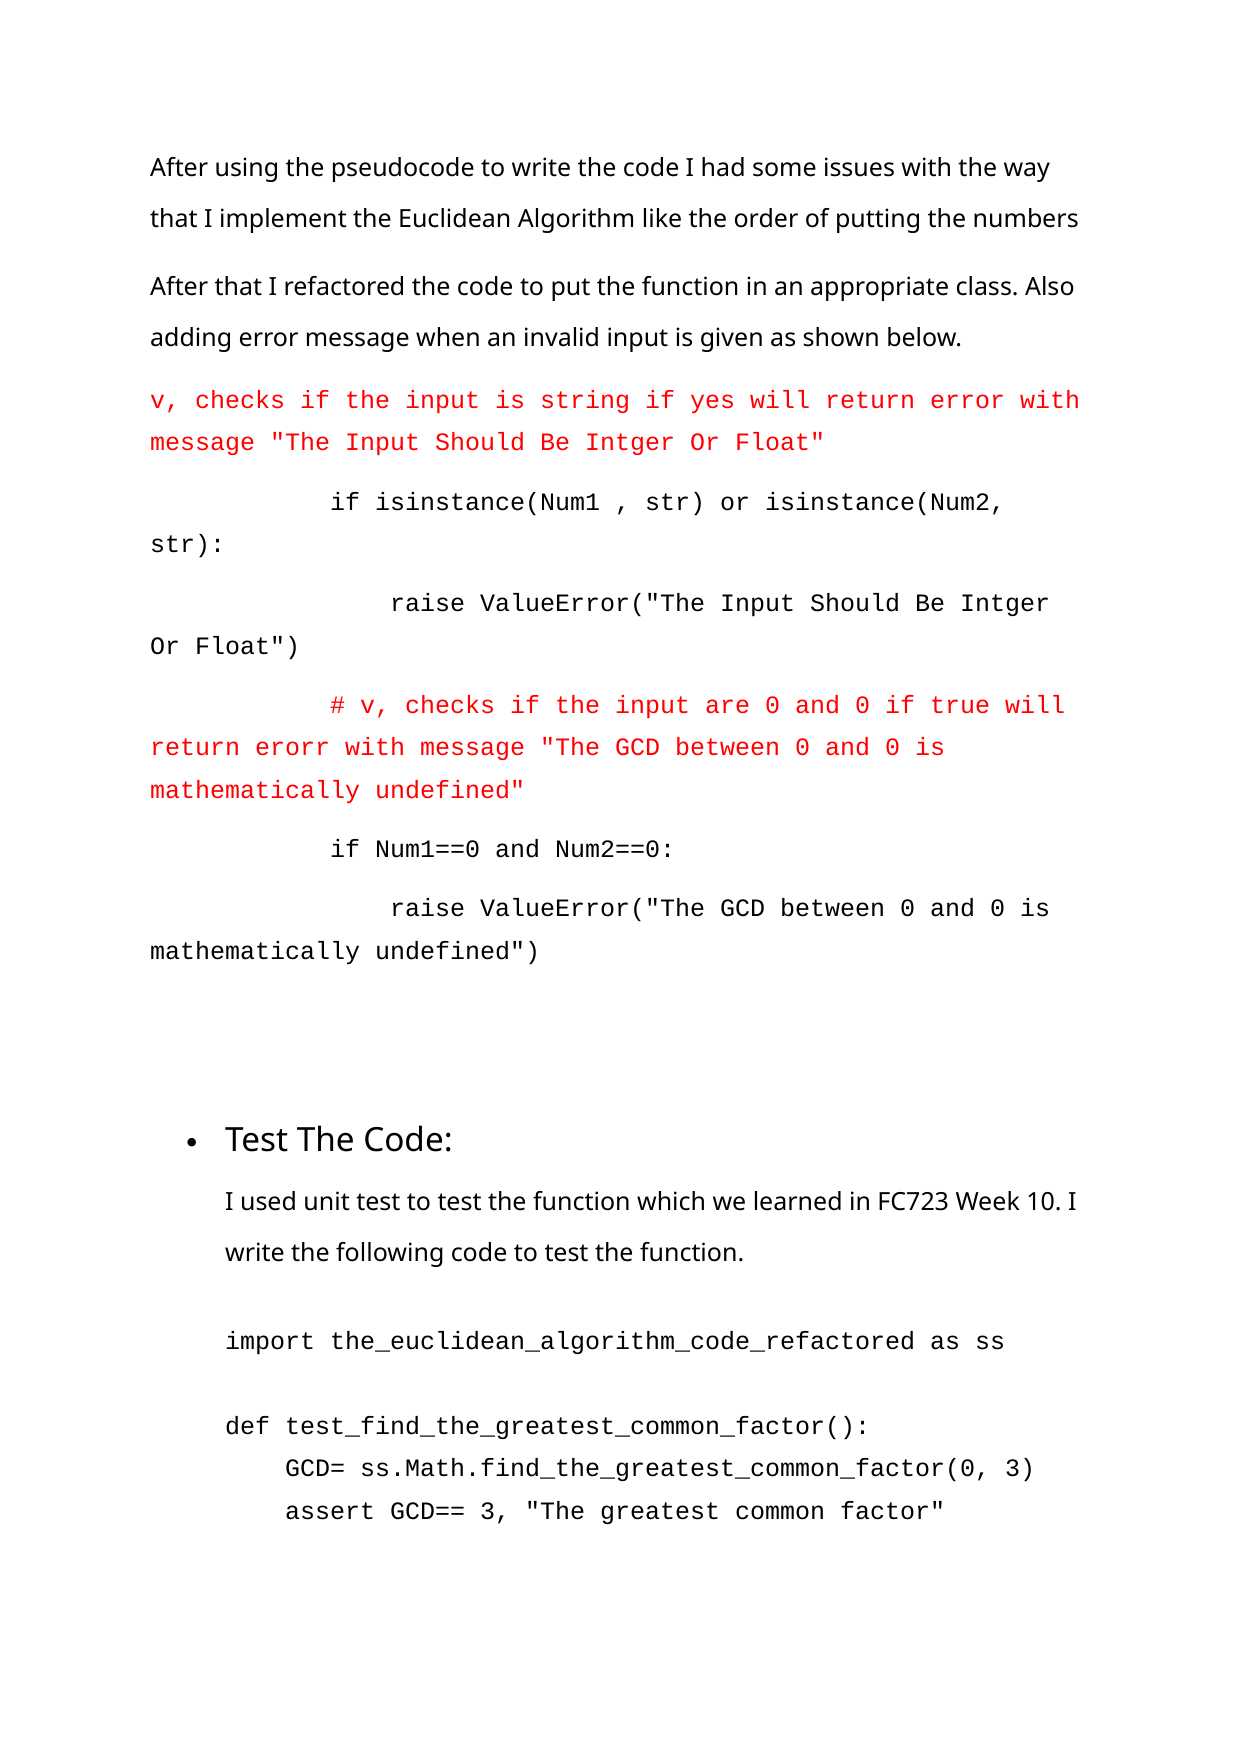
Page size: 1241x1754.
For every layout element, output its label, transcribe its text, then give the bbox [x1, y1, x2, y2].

text raise ValueError("The GCD between 0 and 0 is mathematically undefined") [150, 896, 1090, 967]
text After using the pseudocode to write the code I had some issues with the way that I implement the Euclidean Algorithm like the order of putting the numbers [150, 150, 1090, 235]
list assert GCD== 3, "The greatest common factor" [225, 1498, 1090, 1527]
text # v, checks if the input are 0 and 0 if true will return erorr with message "The GCD between 0 and 0 is mathematically undefined" [150, 692, 1090, 806]
list Test The Code: [187, 1116, 1090, 1161]
text raise ValueError("The Input Should Be Intger Or Float") [150, 591, 1090, 662]
text if isinstance(Num1 , str) or isinstance(Num2, str): [150, 489, 1090, 560]
text if Num1==0 and Num2==0: [150, 837, 1090, 865]
text v, checks if the input is string if yes will return error with message "The Input Should Be Intger Or Float" [150, 387, 1090, 458]
text After that I refactored the code to put the function in an appropriate class. Also adding error message when an invalid input is given as shown below. [150, 269, 1090, 354]
list GCD= ss.Math.find_the_greatest_common_factor(0, 3) [225, 1456, 1090, 1484]
list def test_find_the_greatest_common_factor(): [225, 1413, 1090, 1442]
list import the_euclidean_algorithm_code_refactored as ss [225, 1328, 1090, 1357]
list I used unit test to test the function which we learned in FC723 Week 10. I write the following code to test the function. [225, 1184, 1090, 1269]
